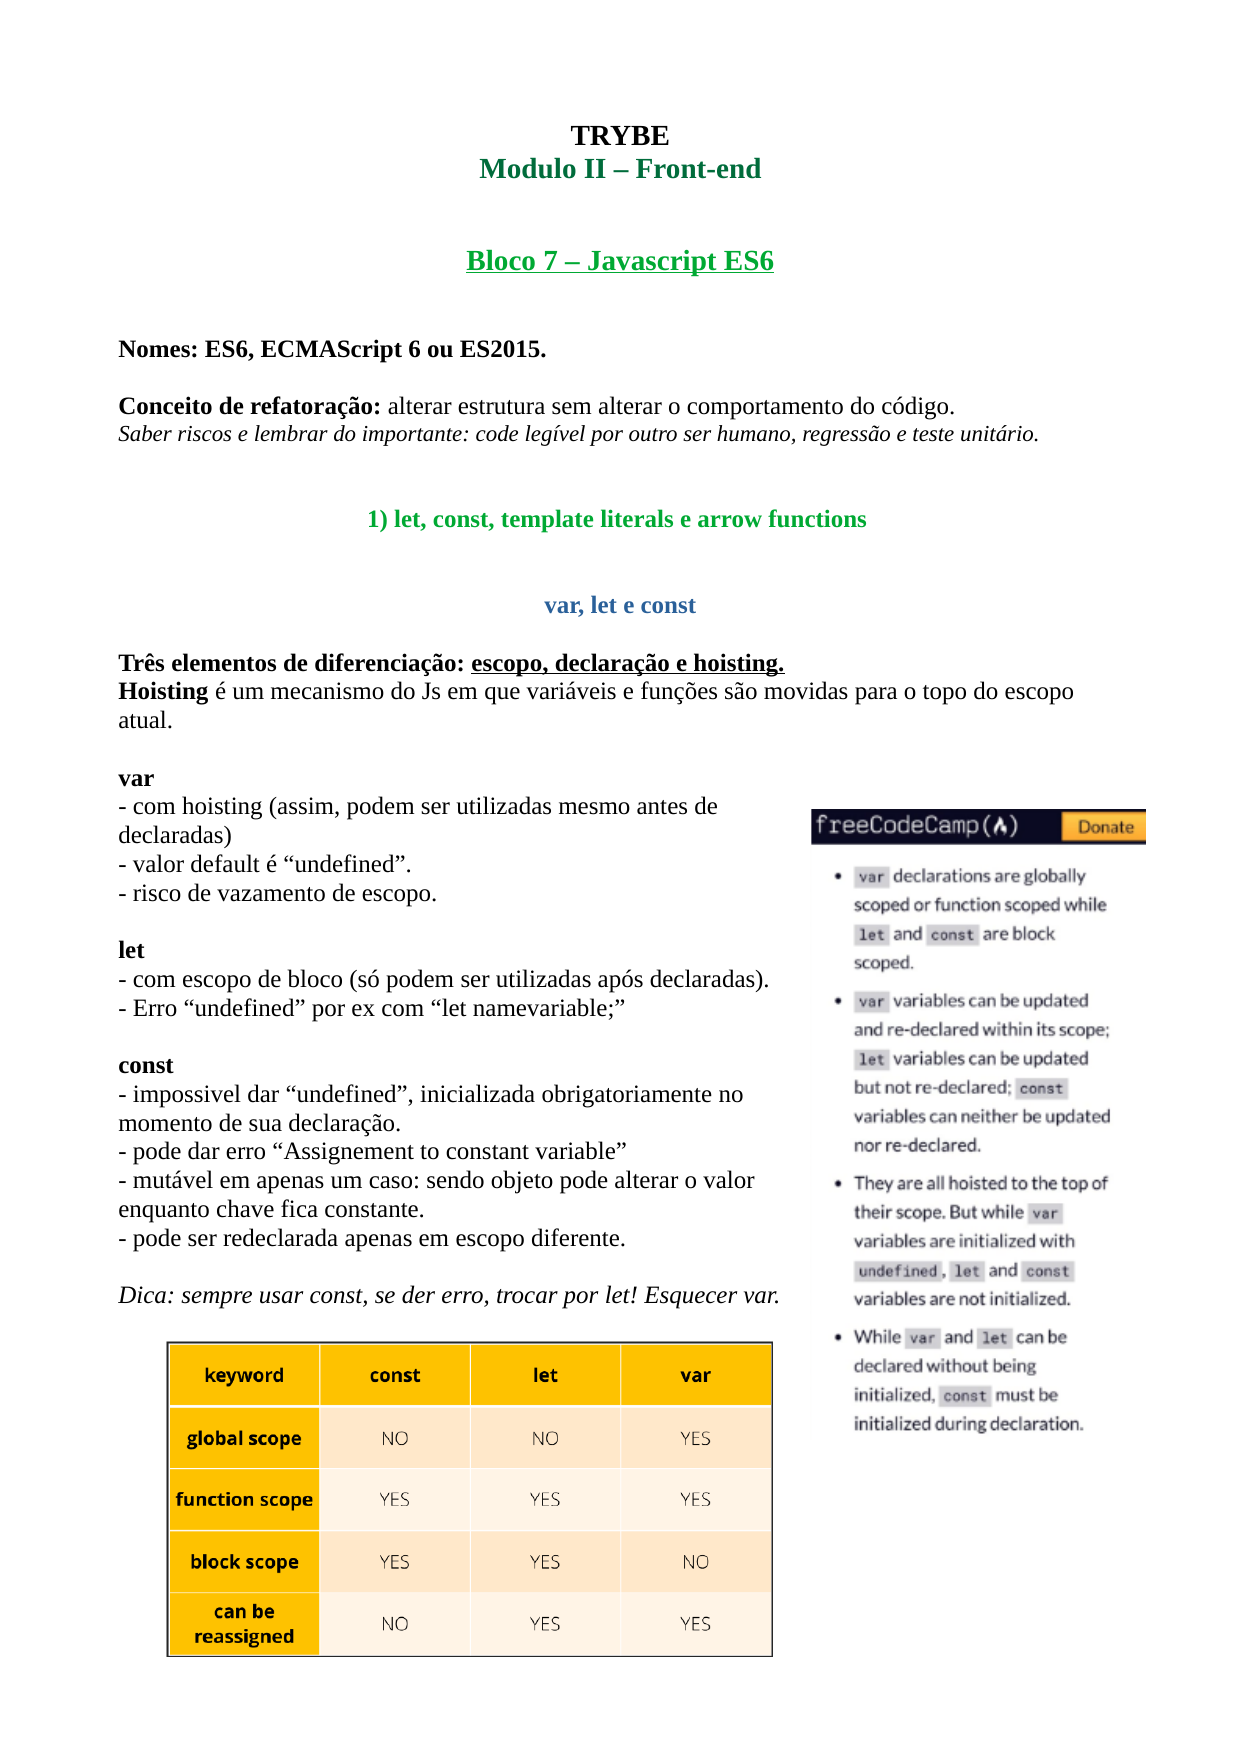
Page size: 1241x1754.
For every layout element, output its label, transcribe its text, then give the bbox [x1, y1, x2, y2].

text Três elementos de diferenciação: escopo, declaração e hoisting. [118, 648, 1122, 676]
text - Erro “undefined” por ex com “let namevariable;” [118, 993, 810, 1021]
text - pode ser redeclarada apenas em escopo diferente. [118, 1223, 810, 1251]
picture [162, 1337, 775, 1661]
text const [118, 1050, 810, 1079]
text 1) let, const, template literals e arrow functions [118, 504, 1122, 533]
text Dica: sempre usar const, se der erro, trocar por let! Esquecer var. [118, 1280, 810, 1309]
text Saber riscos e lembrar do importante: code legível por outro ser humano, regressão e teste unitário. [118, 420, 1122, 446]
text - valor default é “undefined”. [118, 849, 810, 878]
text - mutável em apenas um caso: sendo objeto pode alterar o valor enquanto chave fica constante. [118, 1165, 810, 1223]
text Nomes: ES6, ECMAScript 6 ou ES2015. [118, 334, 1122, 362]
text let [118, 935, 810, 964]
text TRYBE [118, 118, 1122, 152]
text - pode dar erro “Assignement to constant variable” [118, 1136, 810, 1165]
text Modulo II – Front-end [118, 152, 1122, 185]
text - com hoisting (assim, podem ser utilizadas mesmo antes de declaradas) [118, 791, 1122, 849]
text var [118, 763, 1122, 791]
text - com escopo de bloco (só podem ser utilizadas após declaradas). [118, 964, 810, 993]
picture [810, 809, 1146, 1440]
text Hoisting é um mecanismo do Js em que variáveis e funções são movidas para o topo do escopo atual. [118, 676, 1122, 734]
text Bloco 7 – Javascript ES6 [118, 243, 1122, 276]
text - impossivel dar “undefined”, inicializada obrigatoriamente no momento de sua declaração. [118, 1079, 810, 1136]
text - risco de vazamento de escopo. [118, 878, 810, 906]
text var, let e const [118, 590, 1122, 619]
text Conceito de refatoração: alterar estrutura sem alterar o comportamento do código. [118, 391, 1122, 420]
